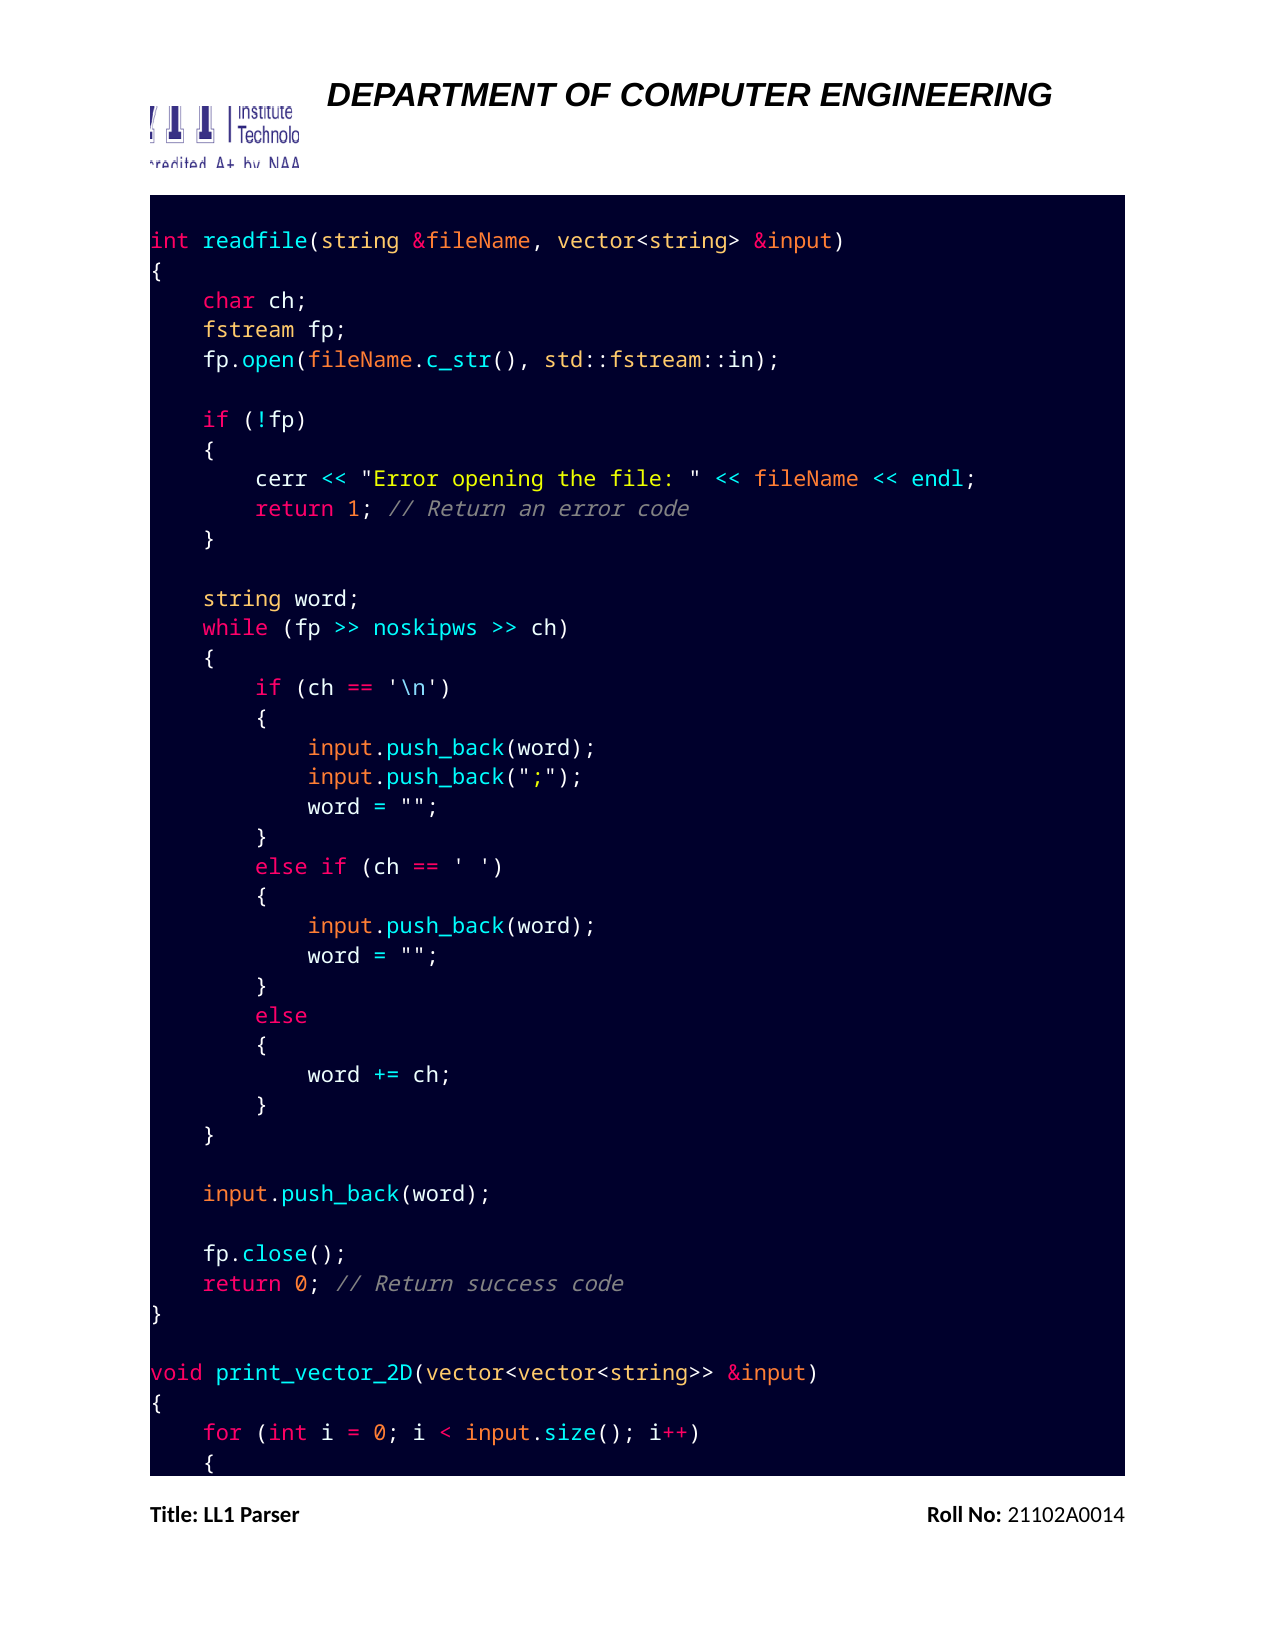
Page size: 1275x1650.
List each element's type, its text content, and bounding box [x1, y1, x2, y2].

text input.push_back(word); [150, 910, 1125, 940]
text } [150, 1119, 1125, 1148]
text } [150, 970, 1125, 999]
text void print_vector_2D(vector<vector<string>> &input) [150, 1357, 1125, 1387]
text char ch; [150, 284, 1125, 314]
text if (ch == '\n') [150, 672, 1125, 702]
text { [150, 702, 1125, 731]
text fp.close(); [150, 1238, 1125, 1268]
text word += ch; [150, 1059, 1125, 1089]
text { [150, 433, 1125, 463]
text fp.open(fileName.c_str(), std::fstream::in); [150, 344, 1125, 374]
text } [150, 821, 1125, 851]
text else [150, 999, 1125, 1029]
text while (fp >> noskipws >> ch) [150, 612, 1125, 642]
text input.push_back(";"); [150, 761, 1125, 791]
text fstream fp; [150, 314, 1125, 344]
text { [150, 1387, 1125, 1417]
text } [150, 523, 1125, 553]
text } [150, 1297, 1125, 1327]
text return 0; // Return success code [150, 1268, 1125, 1297]
text { [150, 1029, 1125, 1059]
text input.push_back(word); [150, 1178, 1125, 1208]
text string word; [150, 582, 1125, 612]
text return 1; // Return an error code [150, 493, 1125, 523]
text } [150, 1089, 1125, 1119]
text cerr << "Error opening the file: " << fileName << endl; [150, 463, 1125, 493]
text else if (ch == ' ') [150, 851, 1125, 880]
text { [150, 1446, 1125, 1476]
text { [150, 642, 1125, 672]
text { [150, 255, 1125, 284]
text { [150, 880, 1125, 910]
text word = ""; [150, 791, 1125, 821]
text int readfile(string &fileName, vector<string> &input) [150, 225, 1125, 255]
text for (int i = 0; i < input.size(); i++) [150, 1417, 1125, 1446]
text input.push_back(word); [150, 731, 1125, 761]
text word = ""; [150, 940, 1125, 970]
text if (!fp) [150, 404, 1125, 433]
